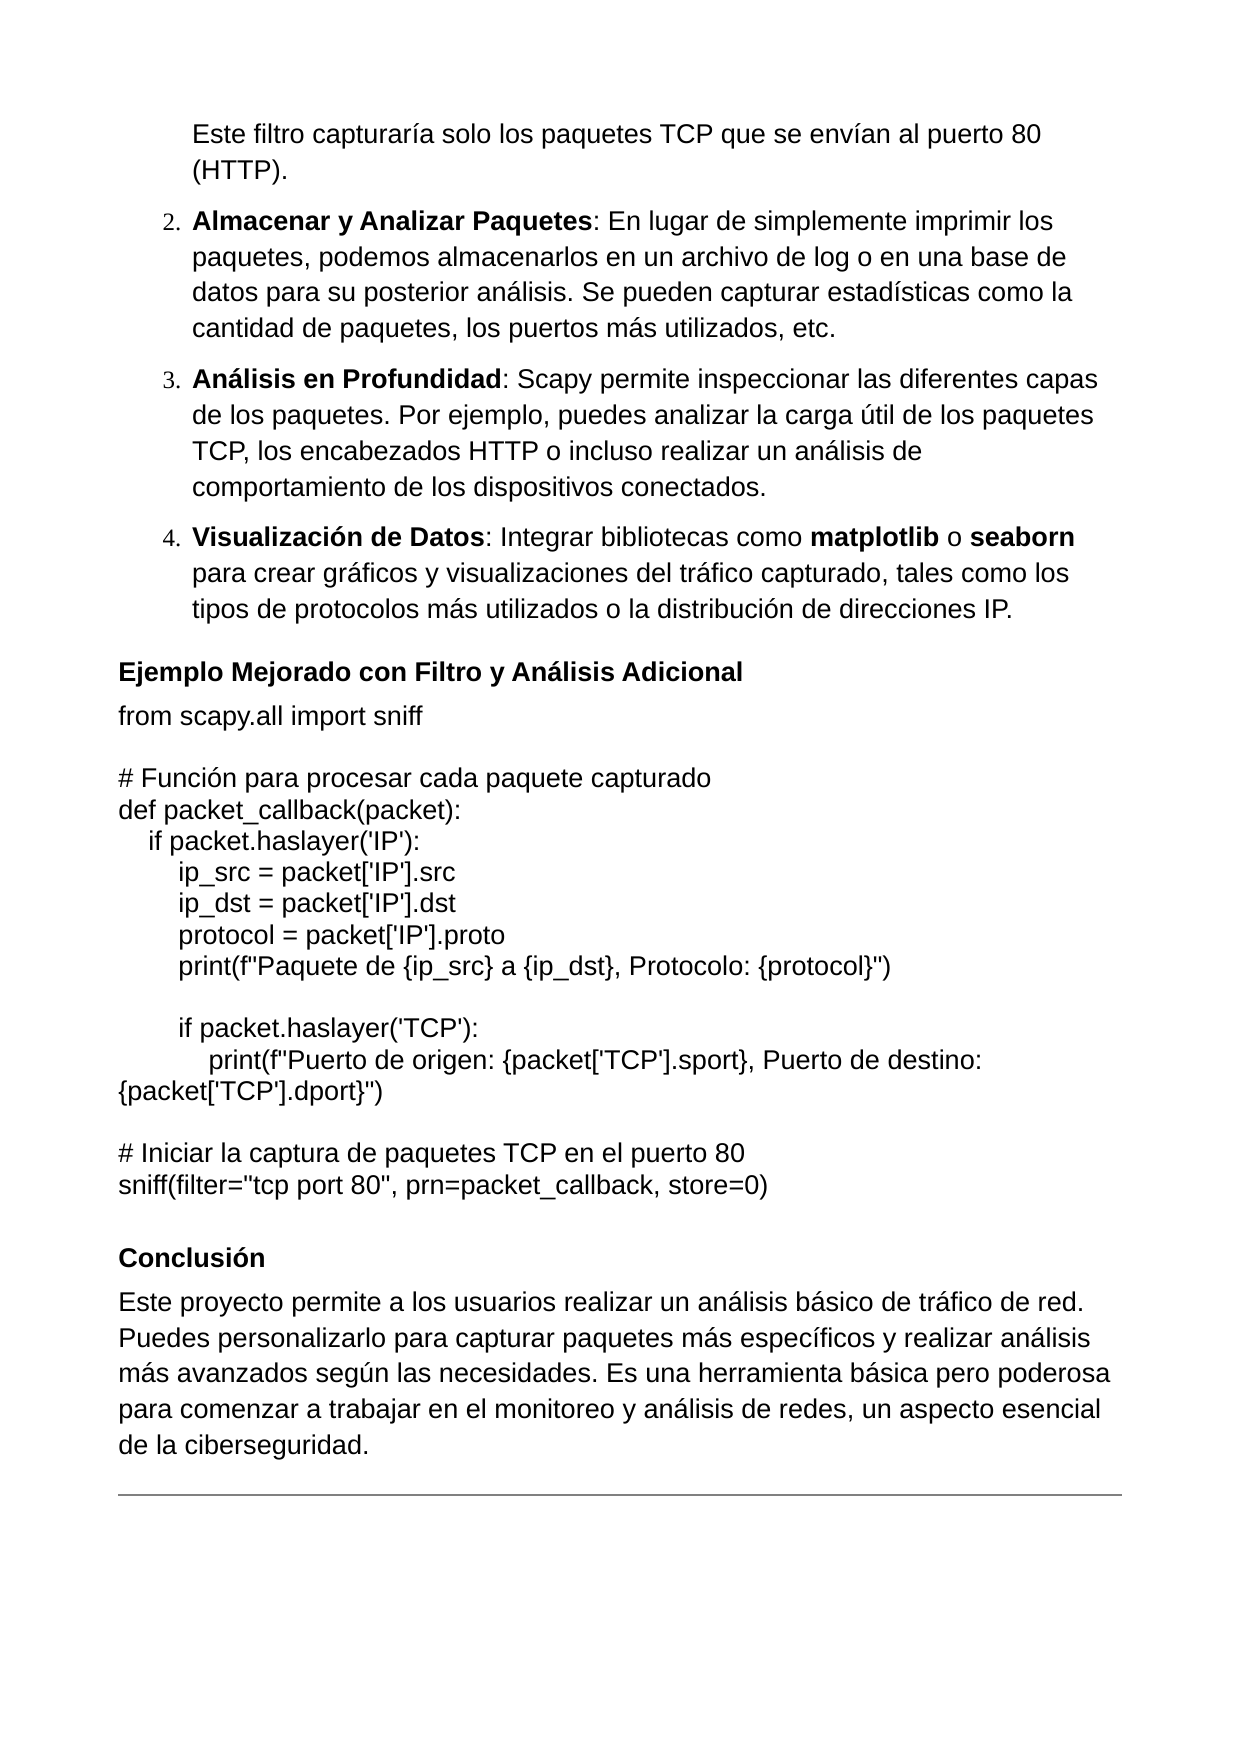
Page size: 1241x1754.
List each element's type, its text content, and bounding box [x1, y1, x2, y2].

text print(f"Puerto de origen: {packet['TCP'].sport}, Puerto de destino: {packet['TCP'].dport}") [118, 1044, 1122, 1106]
text from scapy.all import sniff [118, 700, 1122, 731]
list Almacenar y Analizar Paquetes: En lugar de simplemente imprimir los paquetes, podemos almacenarlos en un archivo de log o en una base de datos para su posterior análisis. Se pueden capturar estadísticas como la cantidad de paquetes, los puertos más utilizados, etc. [162, 204, 1122, 344]
text # Iniciar la captura de paquetes TCP en el puerto 80 [118, 1137, 1122, 1169]
list Este filtro capturaría solo los paquetes TCP que se envían al puerto 80 (HTTP). [162, 118, 1122, 185]
text sniff(filter="tcp port 80", prn=packet_callback, store=0) [118, 1169, 1122, 1200]
text ip_dst = packet['IP'].dst [118, 887, 1122, 919]
text # Función para procesar cada paquete capturado [118, 762, 1122, 794]
subtitle Ejemplo Mejorado con Filtro y Análisis Adicional [118, 656, 1122, 687]
text if packet.haslayer('TCP'): [118, 1012, 1122, 1044]
text ip_src = packet['IP'].src [118, 856, 1122, 887]
text protocol = packet['IP'].proto [118, 919, 1122, 950]
list Análisis en Profundidad: Scapy permite inspeccionar las diferentes capas de los paquetes. Por ejemplo, puedes analizar la carga útil de los paquetes TCP, los encabezados HTTP o incluso realizar un análisis de comportamiento de los dispositivos conectados. [162, 363, 1122, 502]
text if packet.haslayer('IP'): [118, 825, 1122, 856]
text def packet_callback(packet): [118, 794, 1122, 825]
list Visualización de Datos: Integrar bibliotecas como matplotlib o seaborn para crear gráficos y visualizaciones del tráfico capturado, tales como los tipos de protocolos más utilizados o la distribución de direcciones IP. [162, 521, 1122, 624]
text Este proyecto permite a los usuarios realizar un análisis básico de tráfico de red. Puedes personalizarlo para capturar paquetes más específicos y realizar análisis más avanzados según las necesidades. Es una herramienta básica pero poderosa para comenzar a trabajar en el monitoreo y análisis de redes, un aspecto esencial de la ciberseguridad. [118, 1286, 1122, 1461]
text print(f"Paquete de {ip_src} a {ip_dst}, Protocolo: {protocol}") [118, 950, 1122, 981]
subtitle Conclusión [118, 1242, 1122, 1273]
